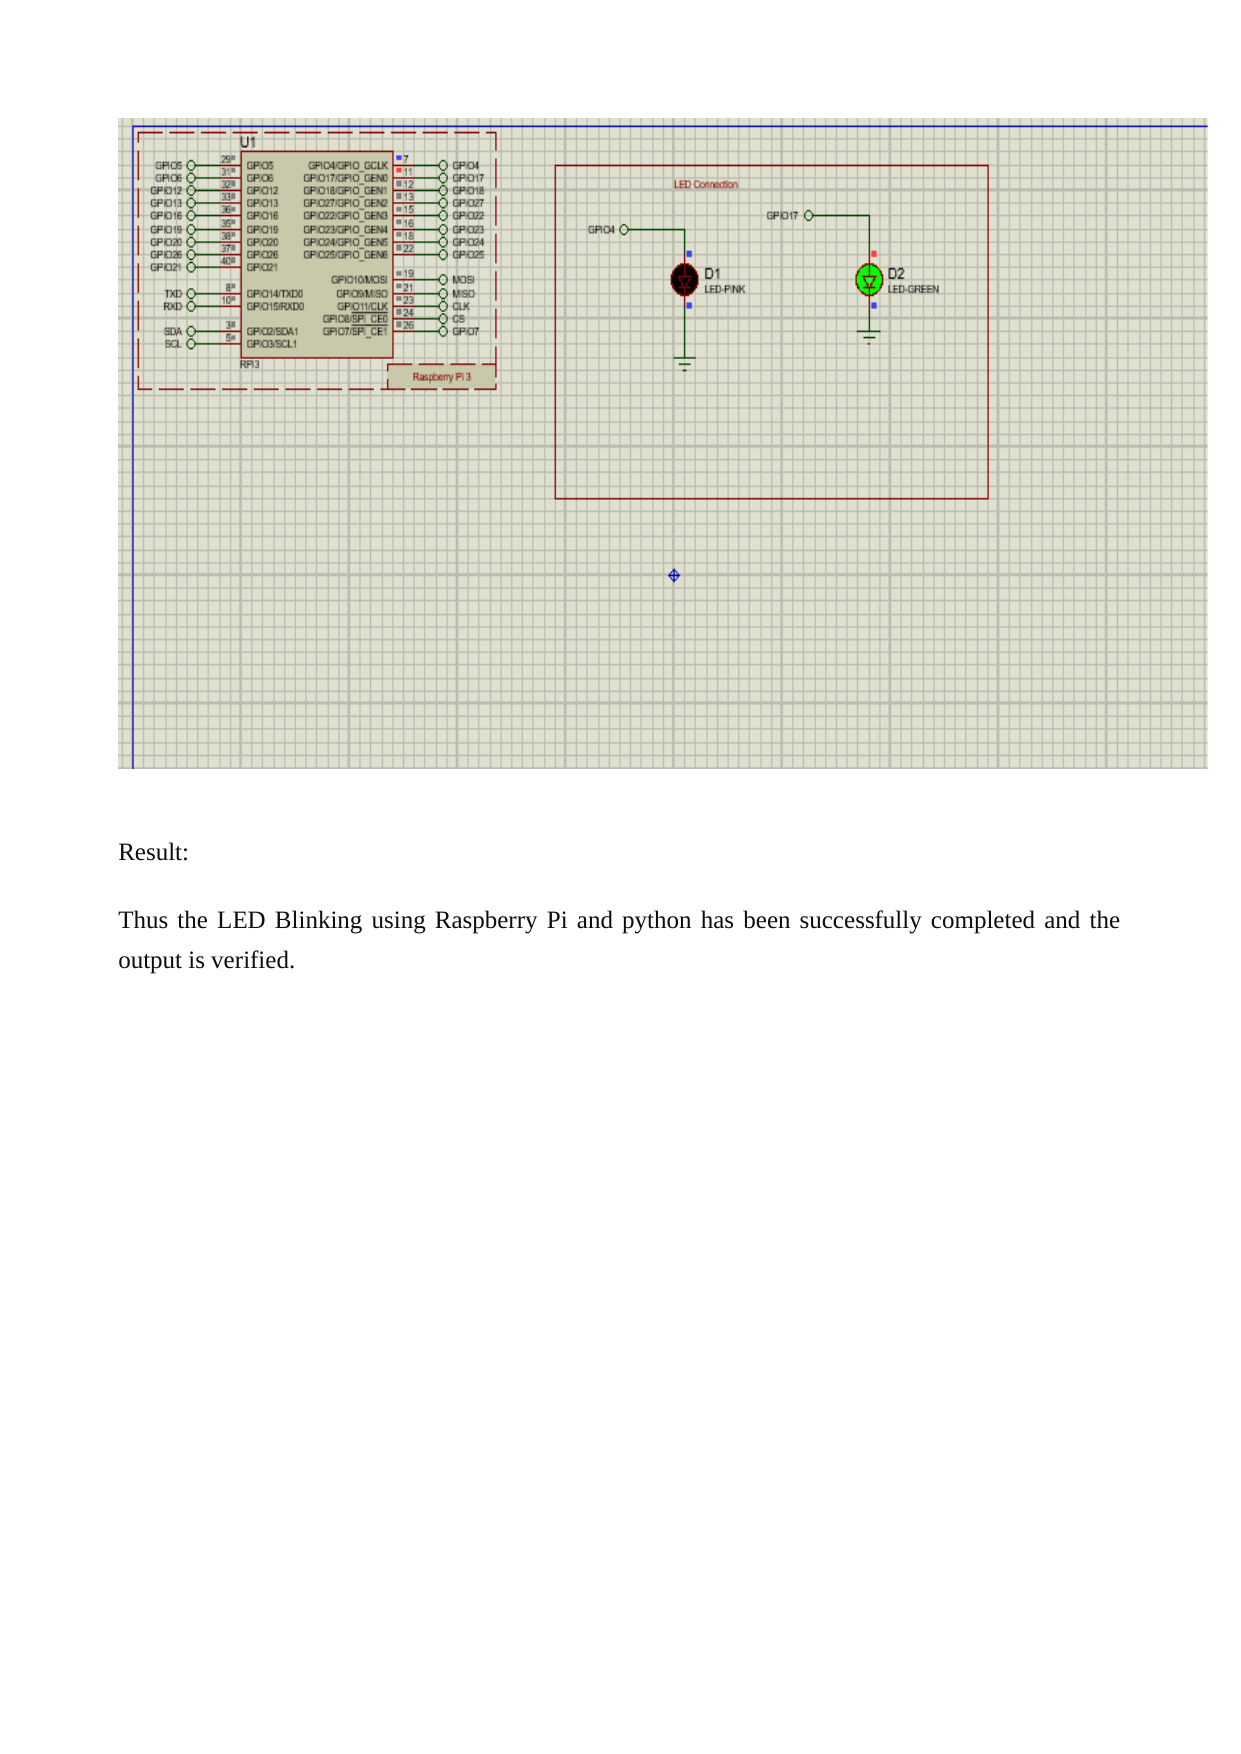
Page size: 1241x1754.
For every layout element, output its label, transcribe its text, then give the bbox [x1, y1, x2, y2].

text Thus the LED Blinking using Raspberry Pi and python has been successfully completed and the output is verified. [118, 906, 1122, 974]
text Result: [118, 837, 1122, 866]
picture [118, 118, 1208, 769]
